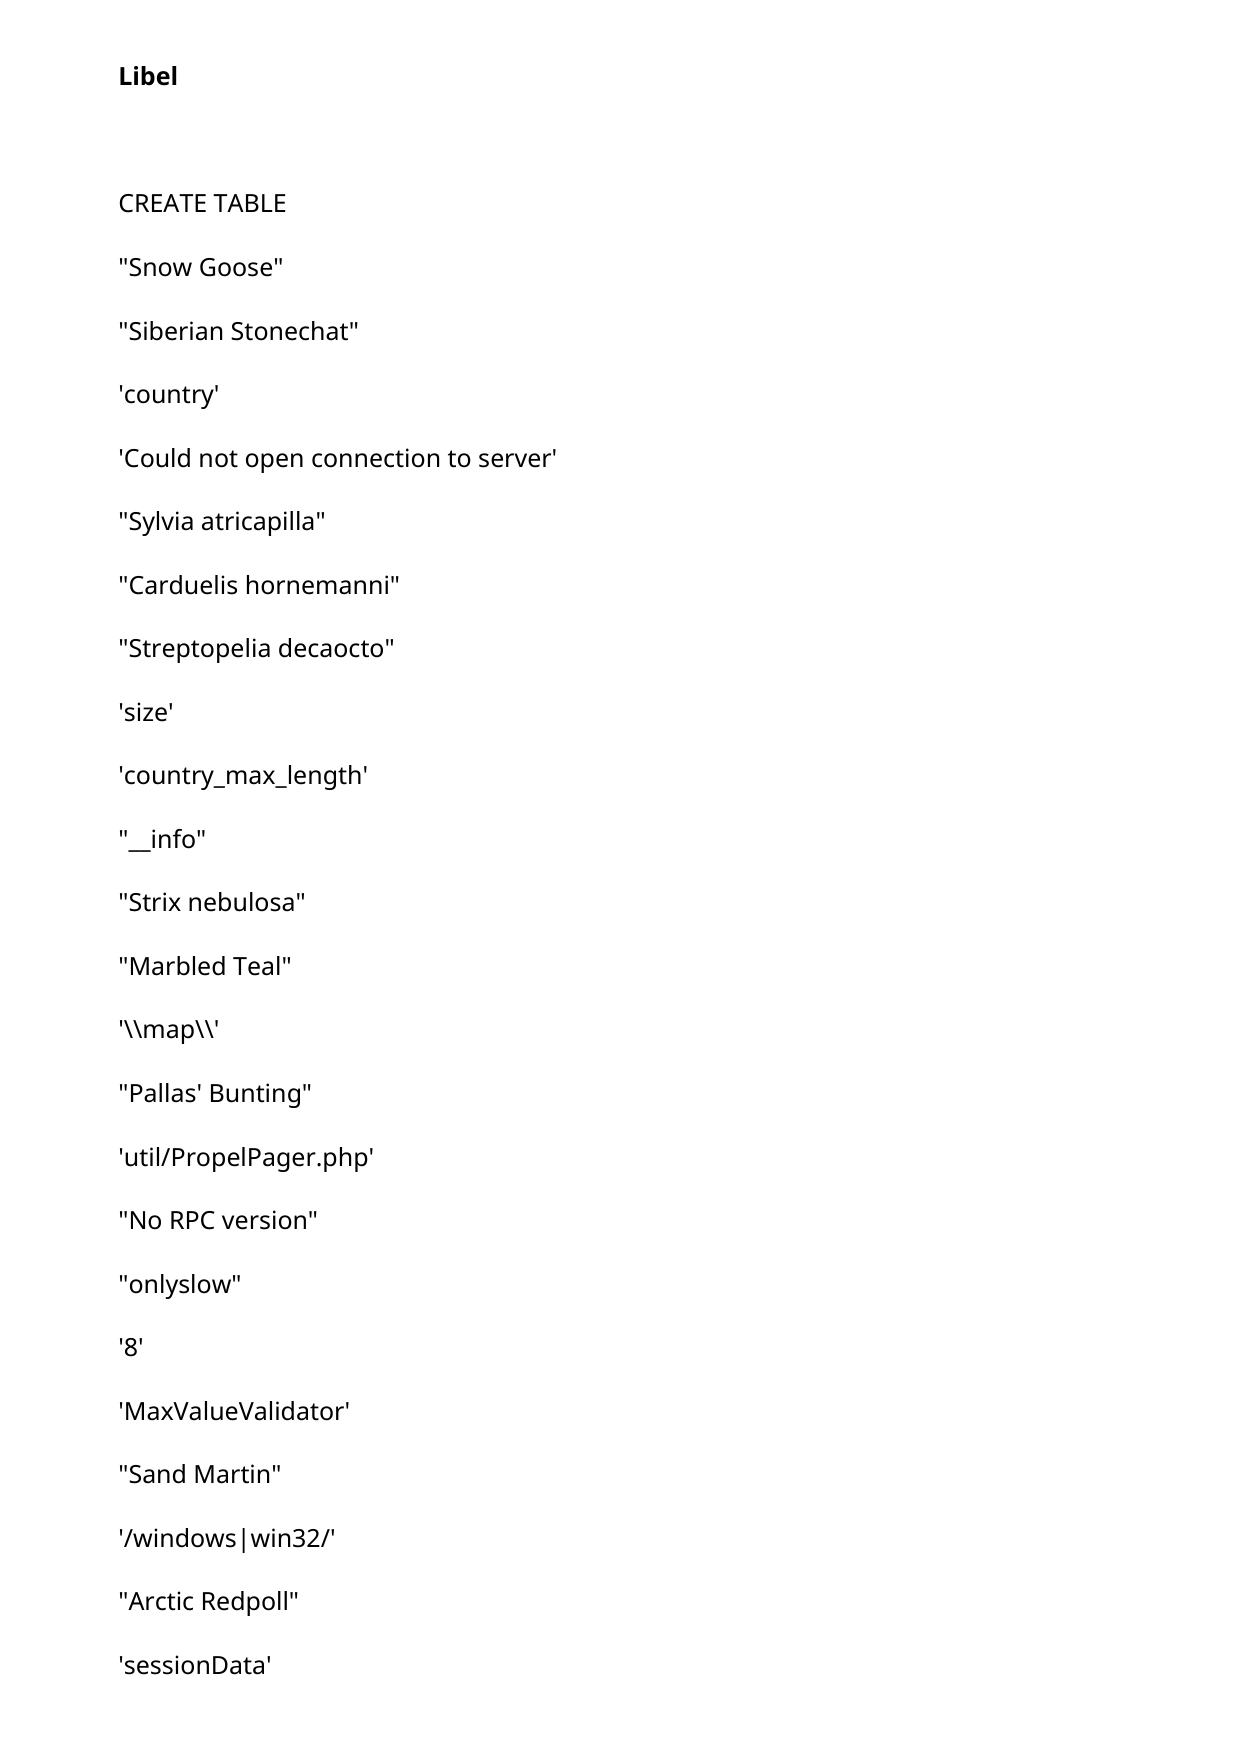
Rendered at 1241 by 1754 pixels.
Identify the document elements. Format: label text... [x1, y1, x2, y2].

table_cell "Snow Goose" [118, 250, 1240, 313]
table_cell 'Could not open connection to server' [118, 440, 1240, 504]
table_cell "Siberian Stonechat" [118, 313, 1240, 377]
table_cell '8' [118, 1330, 1240, 1393]
table_cell 'sessionData' [118, 1648, 1240, 1682]
table_cell [118, 123, 1240, 186]
table_cell "Strix nebulosa" [118, 885, 1240, 949]
table_cell "__info" [118, 822, 1240, 885]
table_header Libel [118, 59, 1240, 123]
table_cell CREATE TABLE [118, 186, 1240, 250]
table_cell "No RPC version" [118, 1203, 1240, 1266]
table_cell 'country' [118, 377, 1240, 440]
table_cell "Marbled Teal" [118, 949, 1240, 1012]
table_cell "Arctic Redpoll" [118, 1584, 1240, 1648]
table_cell 'util/PropelPager.php' [118, 1139, 1240, 1203]
table_cell "Streptopelia decaocto" [118, 631, 1240, 694]
table_cell "Sylvia atricapilla" [118, 504, 1240, 567]
table_cell 'country_max_length' [118, 758, 1240, 822]
table_cell '/windows|win32/' [118, 1521, 1240, 1584]
table_cell "Carduelis hornemanni" [118, 568, 1240, 631]
table_cell "Sand Martin" [118, 1457, 1240, 1521]
table_cell '\\map\\' [118, 1012, 1240, 1076]
table_cell 'size' [118, 695, 1240, 758]
table_cell "onlyslow" [118, 1266, 1240, 1330]
table_cell "Pallas' Bunting" [118, 1076, 1240, 1139]
table_cell 'MaxValueValidator' [118, 1394, 1240, 1457]
